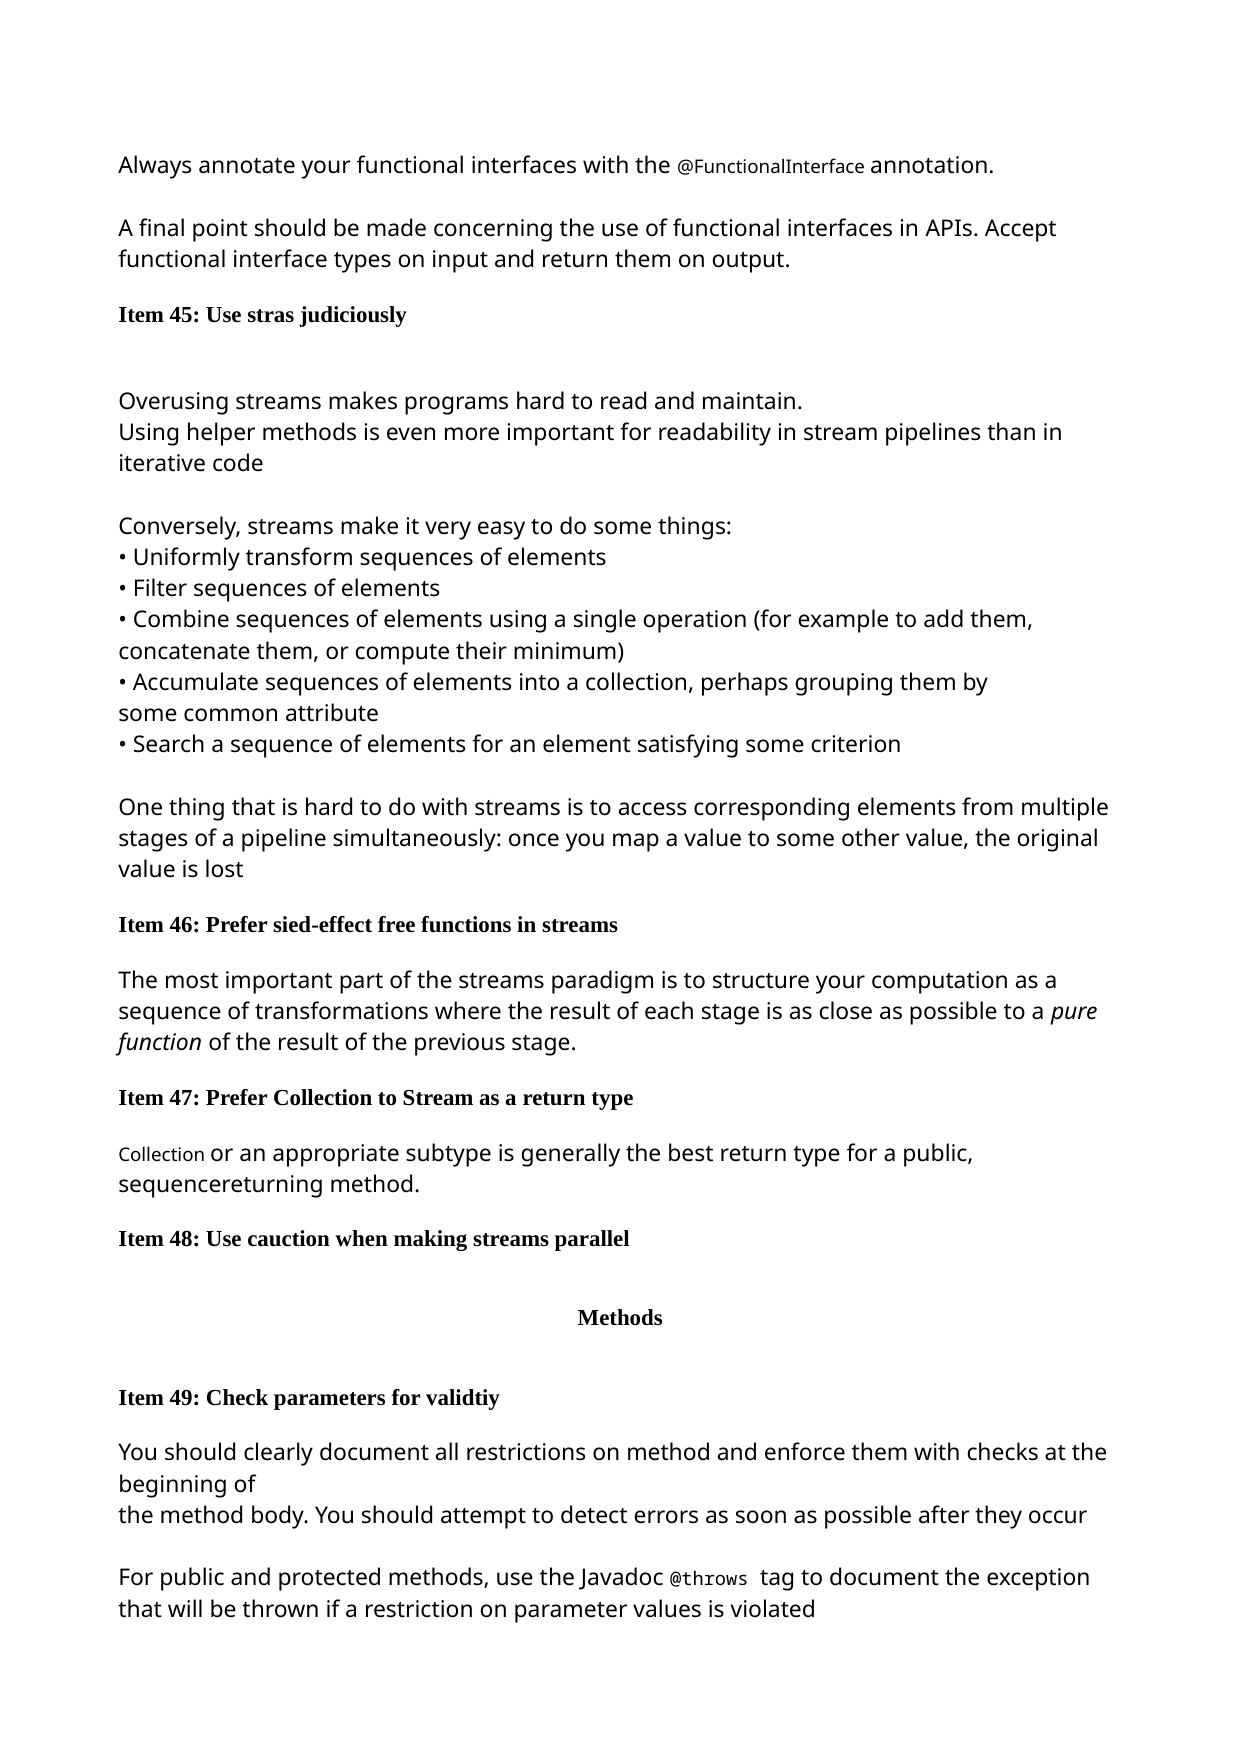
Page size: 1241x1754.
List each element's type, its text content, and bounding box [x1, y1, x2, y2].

text • Combine sequences of elements using a single operation (for example to add them, concatenate them, or compute their minimum) [118, 603, 1122, 666]
text Methods [118, 1304, 1122, 1331]
text The most important part of the streams paradigm is to structure your computation as a sequence of transformations where the result of each stage is as close as possible to a pure function of the result of the previous stage. [118, 964, 1122, 1057]
text Always annotate your functional interfaces with the @FunctionalInterface annotation. [118, 149, 1122, 181]
text Conversely, streams make it very easy to do some things: [118, 510, 1122, 541]
text Overusing streams makes programs hard to read and maintain. [118, 385, 1122, 416]
text • Uniformly transform sequences of elements [118, 541, 1122, 572]
text For public and protected methods, use the Javadoc @throws tag to document the exception that will be thrown if a restriction on parameter values is violated [118, 1561, 1122, 1624]
text Item 45: Use stras judiciously [118, 301, 1122, 327]
text Item 48: Use cauction when making streams parallel [118, 1225, 1122, 1252]
text • Filter sequences of elements [118, 572, 1122, 603]
text the method body. You should attempt to detect errors as soon as possible after they occur [118, 1499, 1122, 1530]
text • Search a sequence of elements for an element satisfying some criterion [118, 728, 1122, 760]
text You should clearly document all restrictions on method and enforce them with checks at the beginning of [118, 1436, 1122, 1499]
text Item 47: Prefer Collection to Stream as a return type [118, 1084, 1122, 1110]
text One thing that is hard to do with streams is to access corresponding elements from multiple stages of a pipeline simultaneously: once you map a value to some other value, the original value is lost [118, 791, 1122, 885]
text Item 49: Check parameters for validtiy [118, 1383, 1122, 1410]
text Using helper methods is even more important for readability in stream pipelines than in iterative code [118, 416, 1122, 478]
text Item 46: Prefer sied-effect free functions in streams [118, 911, 1122, 937]
text Collection or an appropriate subtype is generally the best return type for a public, sequencereturning method. [118, 1137, 1122, 1199]
text A final point should be made concerning the use of functional interfaces in APIs. Accept functional interface types on input and return them on output. [118, 212, 1122, 274]
text • Accumulate sequences of elements into a collection, perhaps grouping them by [118, 666, 1122, 697]
text some common attribute [118, 697, 1122, 728]
